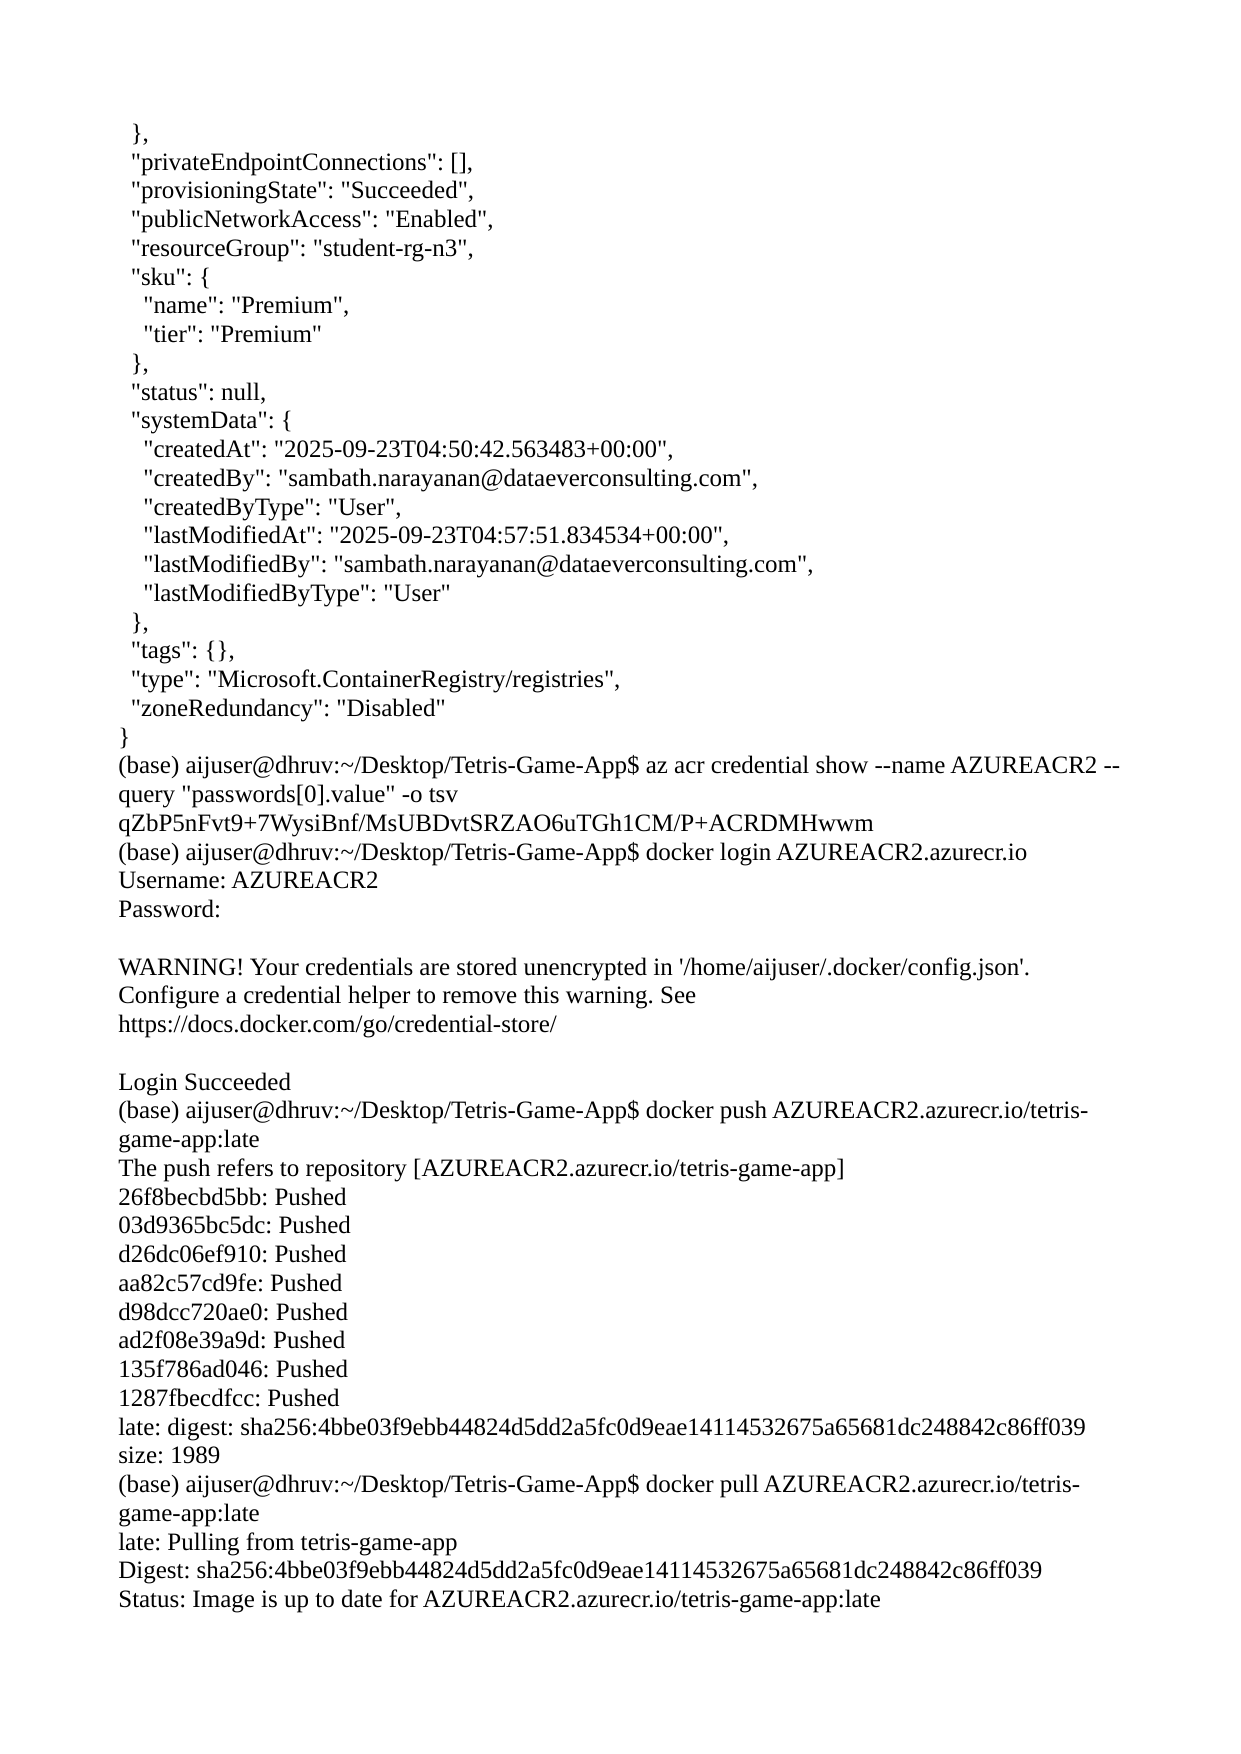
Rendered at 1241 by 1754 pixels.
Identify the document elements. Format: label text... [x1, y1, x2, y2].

text (base) aijuser@dhruv:~/Desktop/Tetris-Game-App$ docker push AZUREACR2.azurecr.io/tetris-game-app:late [118, 1096, 1122, 1153]
text "zoneRedundancy": "Disabled" [118, 693, 1122, 722]
text late: digest: sha256:4bbe03f9ebb44824d5dd2a5fc0d9eae14114532675a65681dc248842c86ff039 size: 1989 [118, 1412, 1122, 1469]
text "createdByType": "User", [118, 492, 1122, 521]
text }, [118, 118, 1122, 147]
text Digest: sha256:4bbe03f9ebb44824d5dd2a5fc0d9eae14114532675a65681dc248842c86ff039 [118, 1556, 1122, 1584]
text https://docs.docker.com/go/credential-store/ [118, 1009, 1122, 1038]
text 26f8becbd5bb: Pushed [118, 1182, 1122, 1211]
text "publicNetworkAccess": "Enabled", [118, 204, 1122, 233]
text d26dc06ef910: Pushed [118, 1239, 1122, 1268]
text "name": "Premium", [118, 291, 1122, 319]
text Configure a credential helper to remove this warning. See [118, 981, 1122, 1009]
text } [118, 722, 1122, 751]
text }, [118, 348, 1122, 377]
text "createdBy": "sambath.narayanan@dataeverconsulting.com", [118, 463, 1122, 492]
text ad2f08e39a9d: Pushed [118, 1326, 1122, 1354]
text 1287fbecdfcc: Pushed [118, 1383, 1122, 1412]
text (base) aijuser@dhruv:~/Desktop/Tetris-Game-App$ docker login AZUREACR2.azurecr.io [118, 837, 1122, 866]
text "type": "Microsoft.ContainerRegistry/registries", [118, 664, 1122, 693]
text "tags": {}, [118, 636, 1122, 664]
text "createdAt": "2025-09-23T04:50:42.563483+00:00", [118, 434, 1122, 463]
text 135f786ad046: Pushed [118, 1354, 1122, 1383]
text "privateEndpointConnections": [], [118, 147, 1122, 176]
text 03d9365bc5dc: Pushed [118, 1211, 1122, 1239]
text (base) aijuser@dhruv:~/Desktop/Tetris-Game-App$ az acr credential show --name AZUREACR2 --query "passwords[0].value" -o tsv [118, 751, 1122, 808]
text Username: AZUREACR2 [118, 866, 1122, 894]
text d98dcc720ae0: Pushed [118, 1297, 1122, 1326]
text Login Succeeded [118, 1067, 1122, 1096]
text "lastModifiedByType": "User" [118, 578, 1122, 607]
text "lastModifiedAt": "2025-09-23T04:57:51.834534+00:00", [118, 521, 1122, 549]
text "status": null, [118, 377, 1122, 406]
text aa82c57cd9fe: Pushed [118, 1268, 1122, 1297]
text "resourceGroup": "student-rg-n3", [118, 233, 1122, 262]
text "systemData": { [118, 406, 1122, 434]
text WARNING! Your credentials are stored unencrypted in '/home/aijuser/.docker/config.json'. [118, 952, 1122, 981]
text Status: Image is up to date for AZUREACR2.azurecr.io/tetris-game-app:late [118, 1584, 1122, 1613]
text The push refers to repository [AZUREACR2.azurecr.io/tetris-game-app] [118, 1153, 1122, 1182]
text "lastModifiedBy": "sambath.narayanan@dataeverconsulting.com", [118, 549, 1122, 578]
text "provisioningState": "Succeeded", [118, 176, 1122, 204]
text qZbP5nFvt9+7WysiBnf/MsUBDvtSRZAO6uTGh1CM/P+ACRDMHwwm [118, 808, 1122, 837]
text (base) aijuser@dhruv:~/Desktop/Tetris-Game-App$ docker pull AZUREACR2.azurecr.io/tetris-game-app:late [118, 1469, 1122, 1527]
text Password: [118, 894, 1122, 923]
text "sku": { [118, 262, 1122, 291]
text "tier": "Premium" [118, 319, 1122, 348]
text }, [118, 607, 1122, 636]
text late: Pulling from tetris-game-app [118, 1527, 1122, 1556]
